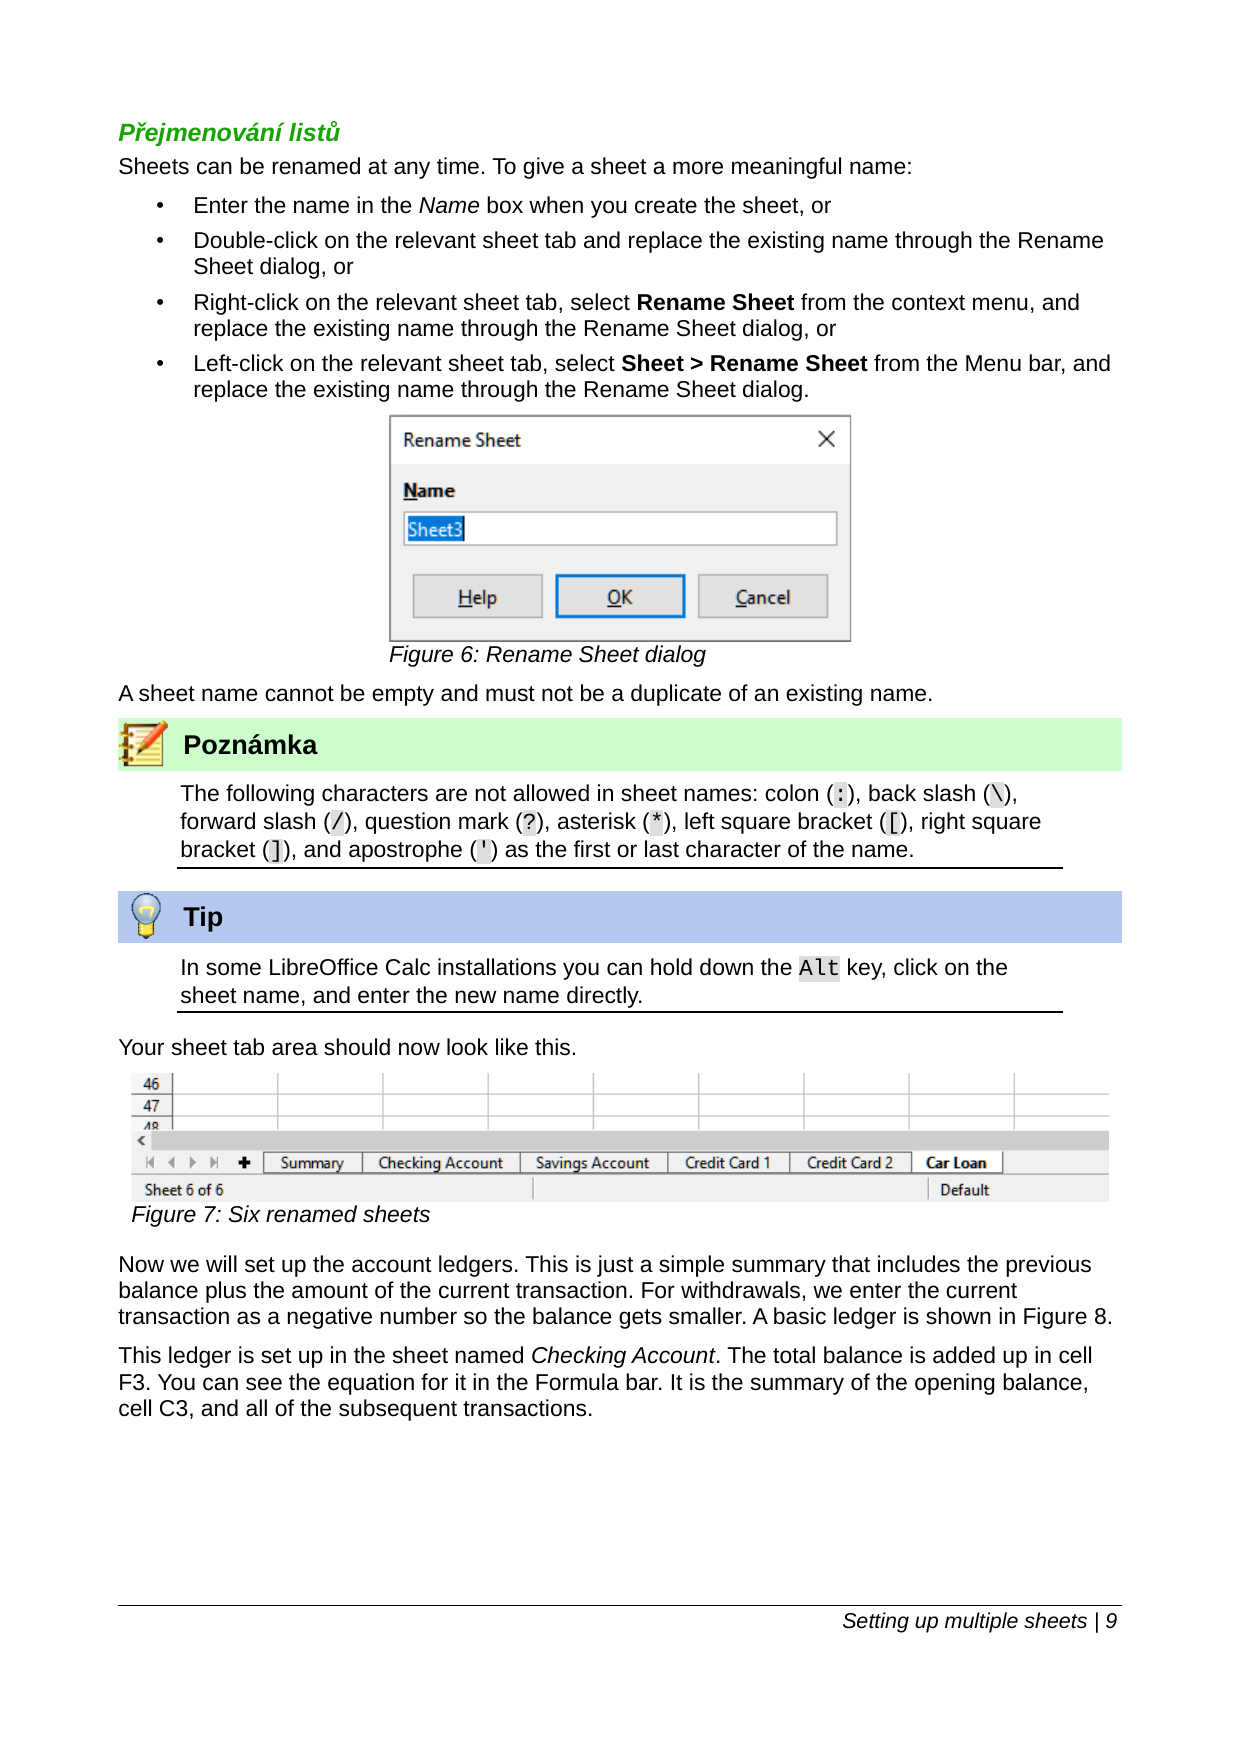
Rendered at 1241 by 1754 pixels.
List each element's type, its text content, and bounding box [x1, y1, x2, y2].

text A sheet name cannot be empty and must not be a duplicate of an existing name. [118, 679, 1122, 706]
text Figure 6: Rename Sheet dialog [389, 642, 851, 668]
text In some LibreOffice Calc installations you can hold down the Alt key, click on the sheet name, and enter the new name directly. [177, 950, 1063, 1011]
subtitle Přejmenování listů [118, 118, 1122, 147]
text Your sheet tab area should now look like this. [118, 1034, 1122, 1061]
list Enter the name in the Name box when you create the sheet, or [156, 192, 1122, 218]
list Right-click on the relevant sheet tab, select Rename Sheet from the context menu, and replace the existing name through the Rename Sheet dialog, or [156, 288, 1122, 341]
list Sheets can be renamed at any time. To give a sheet a more meaningful name: [118, 153, 1122, 179]
picture [119, 719, 170, 770]
picture [119, 891, 170, 942]
text This ledger is set up in the sheet named Checking Account. The total balance is added up in cell F3. You can see the equation for it in the Formula bar. It is the summary of the opening balance, cell C3, and all of the subsequent transactions. [118, 1342, 1122, 1421]
subtitle Tip [118, 891, 1122, 943]
picture [388, 414, 852, 642]
text Figure 7: Six renamed sheets [131, 1202, 1109, 1228]
list Left-click on the relevant sheet tab, select Sheet > Rename Sheet from the Menu bar, and replace the existing name through the Rename Sheet dialog. [156, 350, 1122, 403]
picture [131, 1073, 1109, 1202]
text The following characters are not allowed in sheet names: colon (:), back slash (\), forward slash (/), question mark (?), asterisk (*), left square bracket ([), right square bracket (]), and apostrophe (') as the first or last character of the name. [177, 776, 1063, 867]
list Double-click on the relevant sheet tab and replace the existing name through the Rename Sheet dialog, or [156, 227, 1122, 279]
subtitle Poznámka [118, 718, 1122, 771]
text Now we will set up the account ledgers. This is just a simple summary that includes the previous balance plus the amount of the current transaction. For withdrawals, we enter the current transaction as a negative number so the balance gets smaller. A basic ledger is shown in Figure 8. [118, 1251, 1122, 1329]
